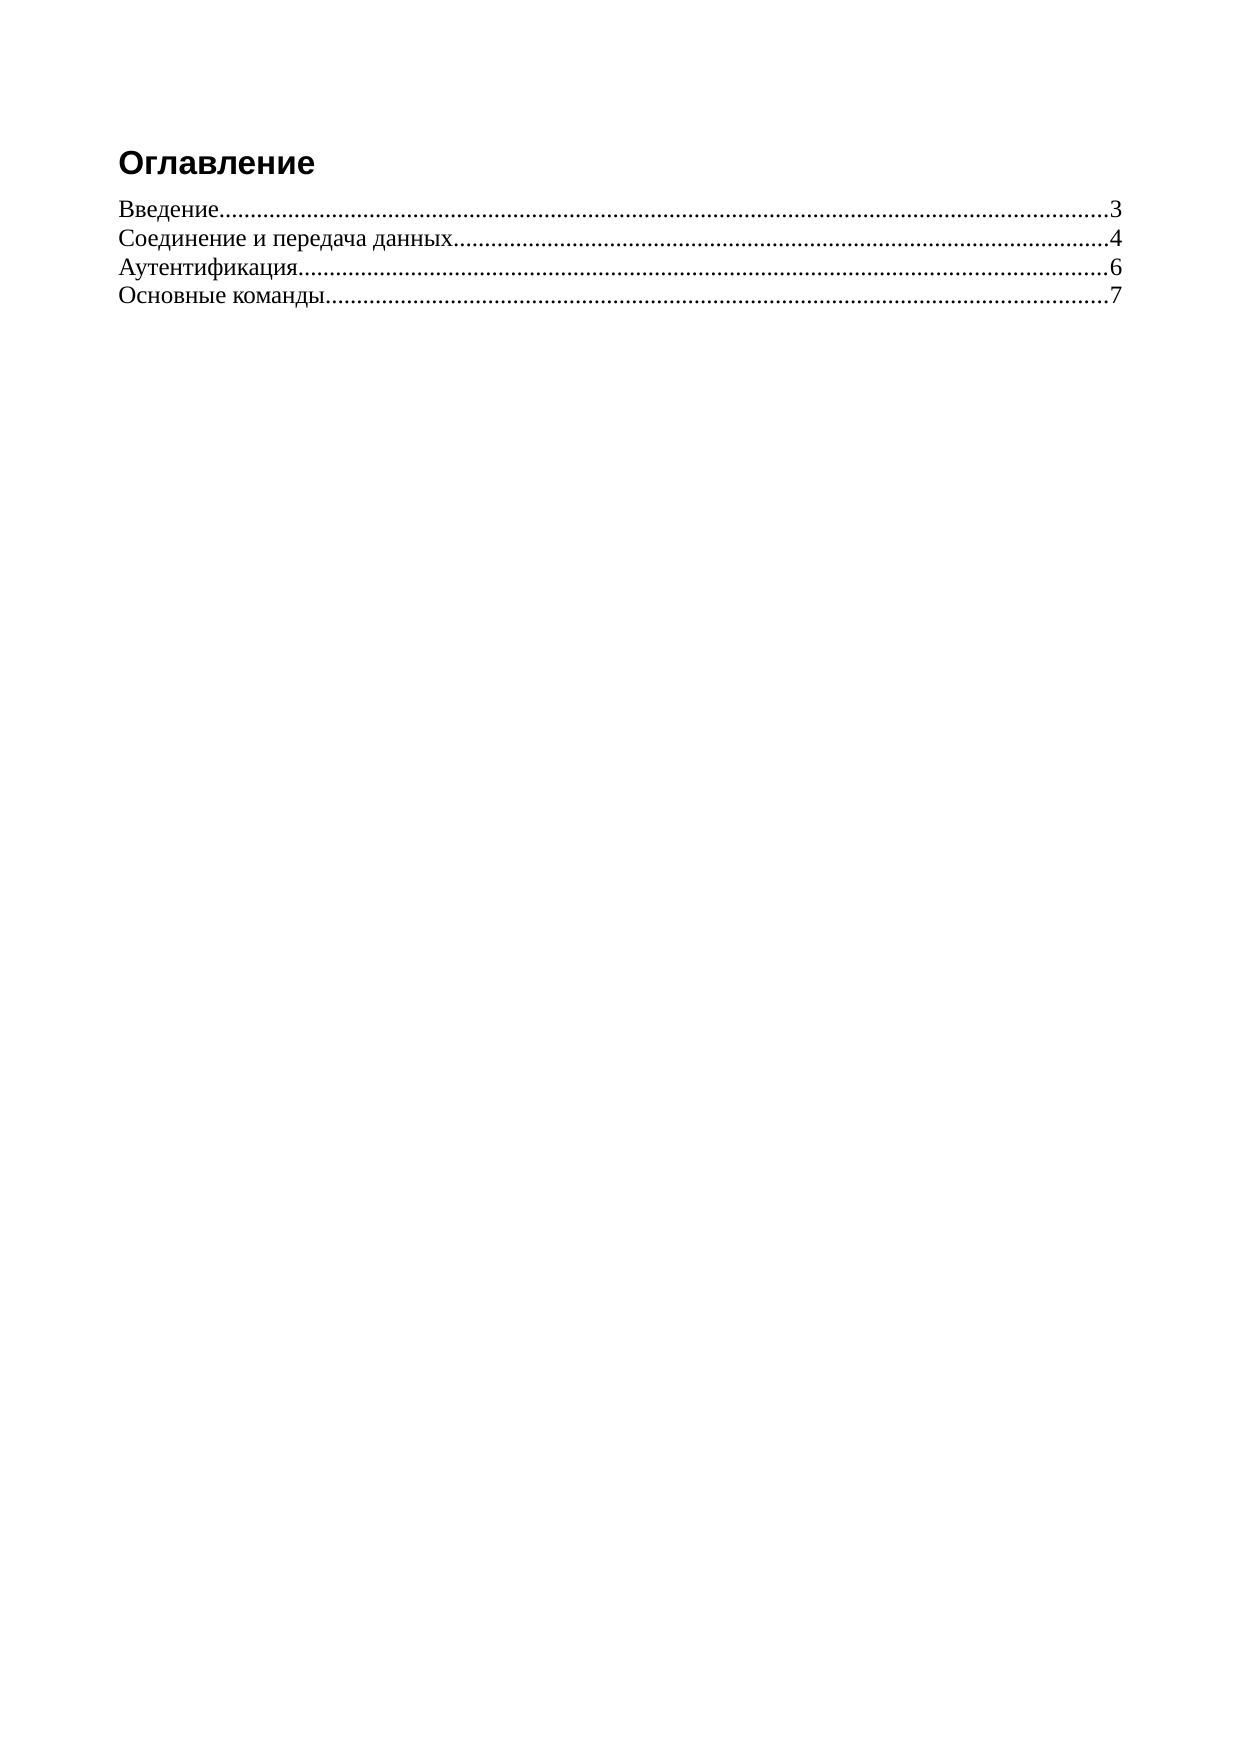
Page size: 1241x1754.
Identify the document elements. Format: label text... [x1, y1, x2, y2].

subtitle Оглавление [118, 143, 1122, 182]
text Соединение и передача данных 4 [118, 223, 1122, 252]
text Введение 3 [118, 194, 1122, 223]
text Аутентификация 6 [118, 252, 1122, 280]
text Основные команды 7 [118, 280, 1122, 309]
